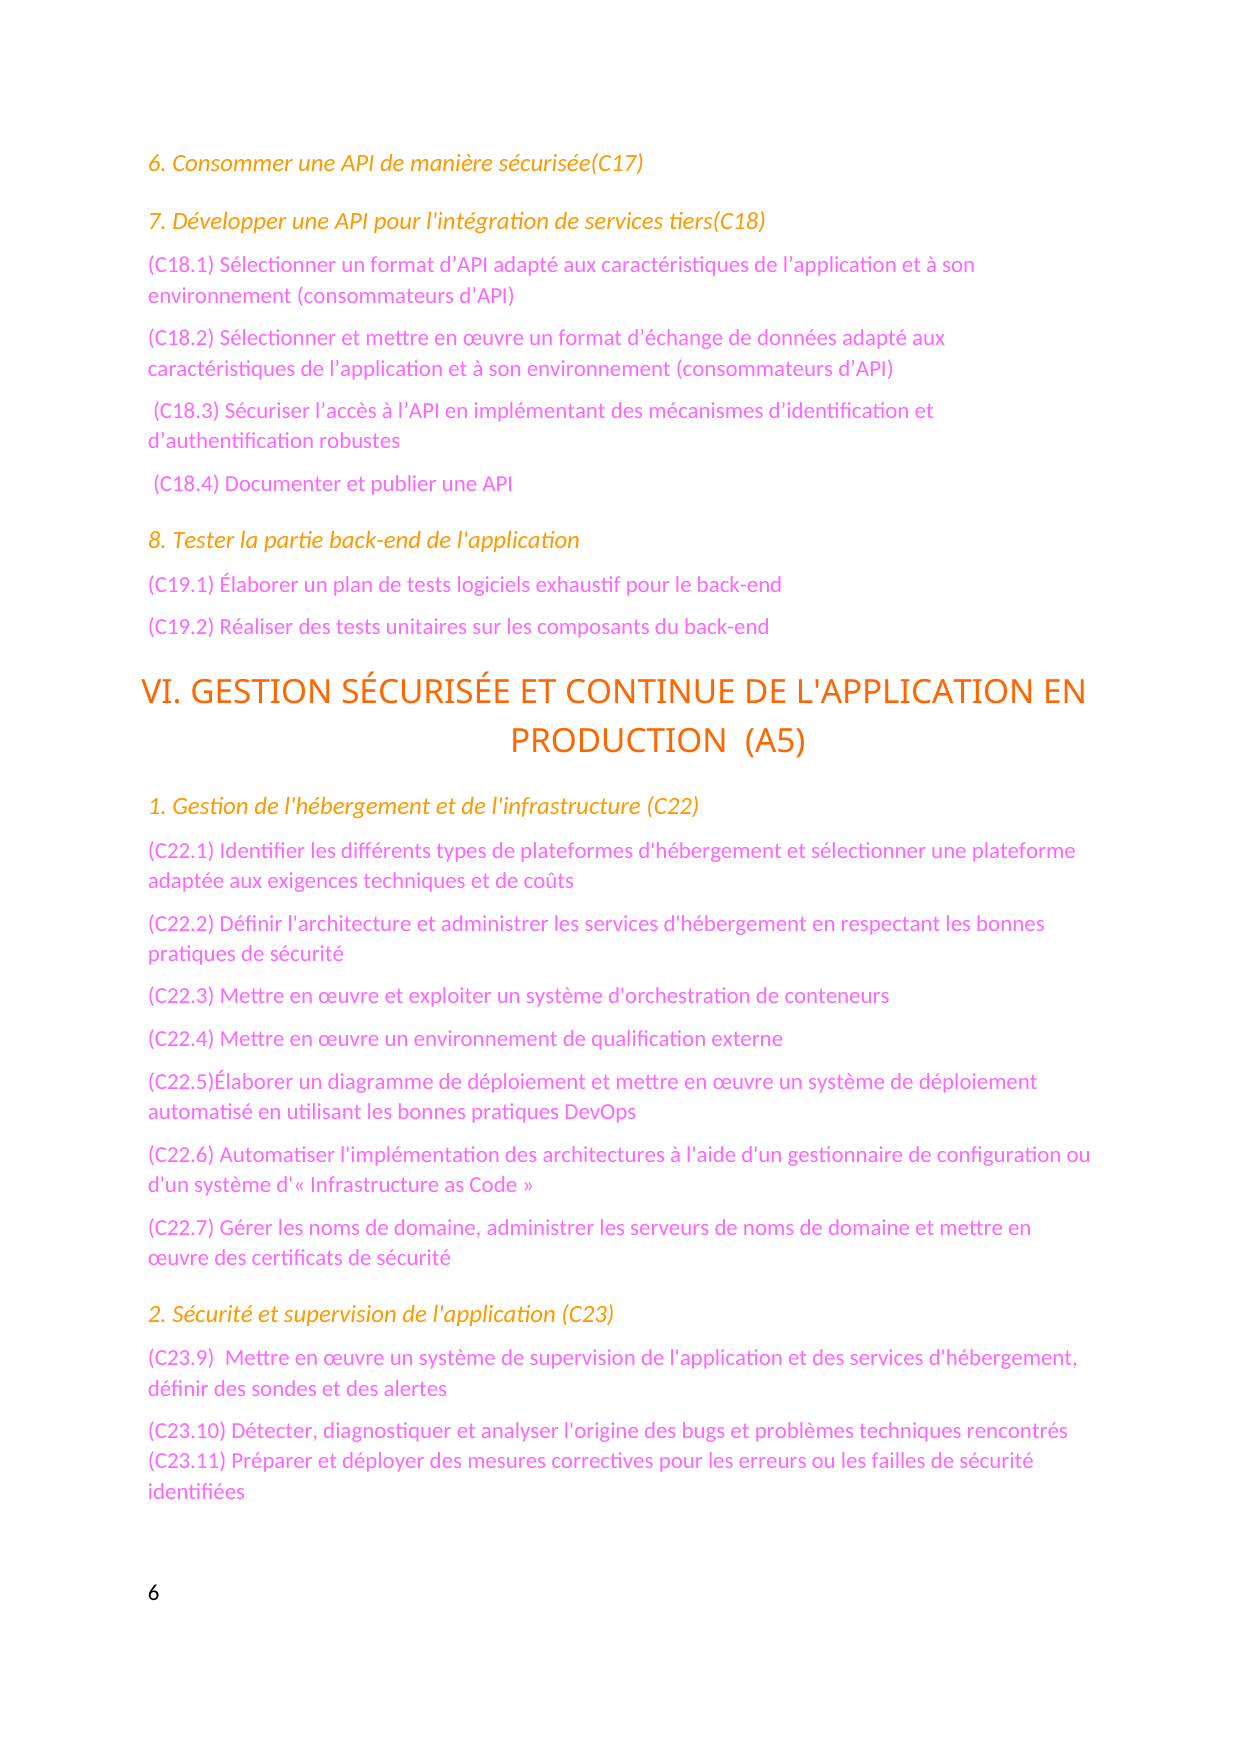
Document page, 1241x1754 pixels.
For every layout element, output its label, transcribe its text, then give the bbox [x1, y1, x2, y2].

text (C22.3) Mettre en œuvre et exploiter un système d'orchestration de conteneurs [148, 982, 1093, 1009]
subtitle Développer une API pour l'intégration de services tiers(C18) [148, 205, 1093, 236]
subtitle Consommer une API de manière sécurisée(C17) [148, 148, 1093, 178]
text (C22.6) Automatiser l'implémentation des architectures à l'aide d'un gestionnaire de configuration ou d'un système d'« Infrastructure as Code » [148, 1140, 1093, 1198]
text (C19.2) Réaliser des tests unitaires sur les composants du back-end [148, 612, 1093, 640]
subtitle Tester la partie back-end de l'application [148, 524, 1093, 555]
subtitle Sécurité et supervision de l'application (C23) [148, 1298, 1093, 1328]
text (C22.4) Mettre en œuvre un environnement de qualification externe [148, 1024, 1093, 1052]
subtitle Gestion de l'hébergement et de l'infrastructure (C22) [148, 791, 1093, 821]
text (C22.1) Identifier les différents types de plateformes d'hébergement et sélectionner une plateforme adaptée aux exigences techniques et de coûts [148, 836, 1093, 894]
text (C23.9) Mettre en œuvre un système de supervision de l'application et des services d'hébergement, définir des sondes et des alertes [148, 1343, 1093, 1402]
text (C18.1) Sélectionner un format d’API adapté aux caractéristiques de l’application et à son environnement (consommateurs d’API) [148, 251, 1093, 309]
subtitle Gestion sécurisée et continue de l'application en production (A5) [185, 668, 1093, 762]
text (C22.5)Élaborer un diagramme de déploiement et mettre en œuvre un système de déploiement automatisé en utilisant les bonnes pratiques DevOps [148, 1067, 1093, 1125]
text (C22.7) Gérer les noms de domaine, administrer les serveurs de noms de domaine et mettre en œuvre des certificats de sécurité [148, 1213, 1093, 1271]
text (C18.4) Documenter et publier une API [148, 469, 1093, 497]
text (C18.3) Sécuriser l’accès à l’API en implémentant des mécanismes d’identification et d’authentification robustes [148, 396, 1093, 454]
text (C19.1) Élaborer un plan de tests logiciels exhaustif pour le back-end [148, 570, 1093, 598]
text (C22.2) Définir l'architecture et administrer les services d'hébergement en respectant les bonnes pratiques de sécurité [148, 909, 1093, 967]
text (C18.2) Sélectionner et mettre en œuvre un format d’échange de données adapté aux caractéristiques de l’application et à son environnement (consommateurs d’API) [148, 323, 1093, 382]
text (C23.10) Détecter, diagnostiquer et analyser l'origine des bugs et problèmes techniques rencontrés (C23.11) Préparer et déployer des mesures correctives pour les erreurs ou les failles de sécurité identifiées [148, 1416, 1093, 1505]
